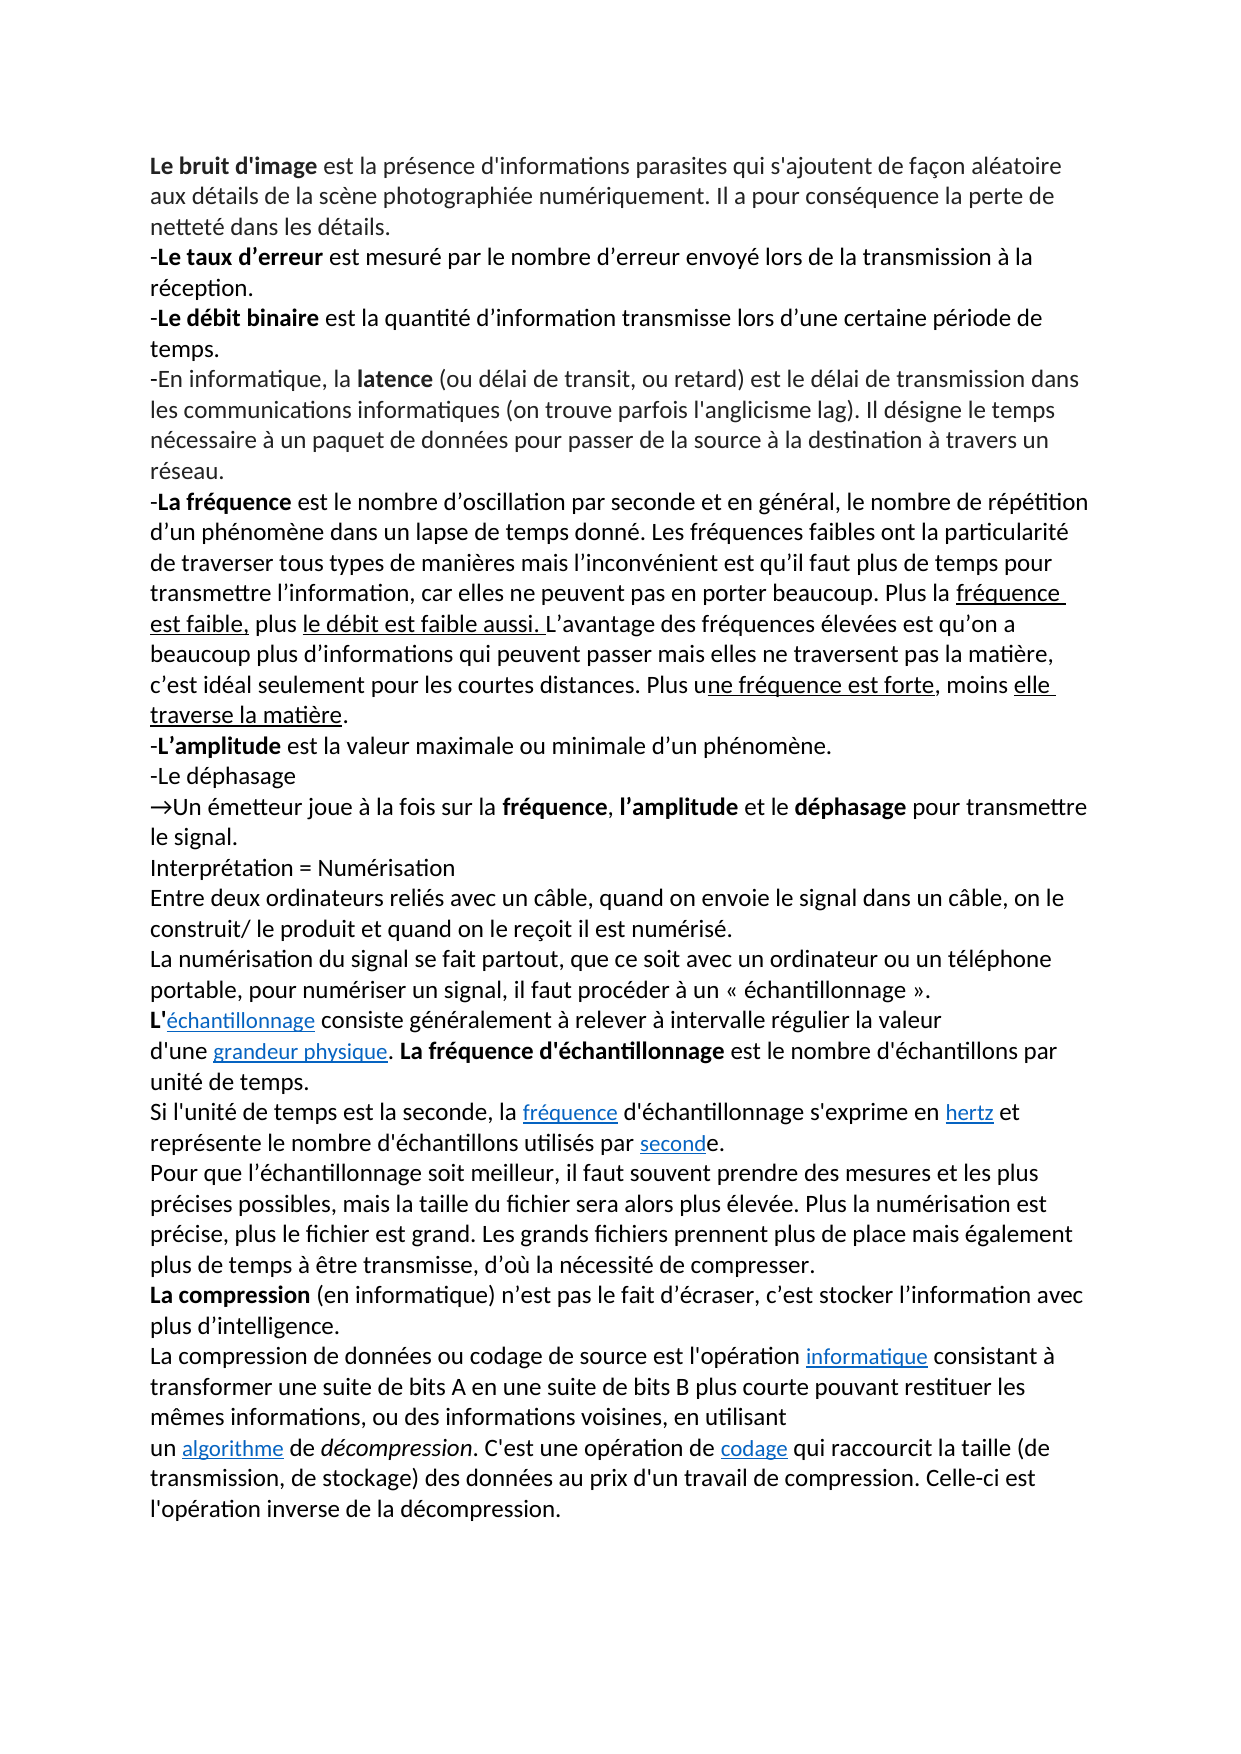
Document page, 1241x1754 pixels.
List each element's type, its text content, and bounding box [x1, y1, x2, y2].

text -Le taux d’erreur est mesuré par le nombre d’erreur envoyé lors de la transmission à la réception. [150, 242, 1090, 303]
text Le bruit d'image est la présence d'informations parasites qui s'ajoutent de façon aléatoire aux détails de la scène photographiée numériquement. Il a pour conséquence la perte de netteté dans les détails. [150, 150, 1090, 242]
text L'échantillonnage consiste généralement à relever à intervalle régulier la valeur d'une grandeur physique. La fréquence d'échantillonnage est le nombre d'échantillons par unité de temps. [150, 1004, 1090, 1096]
text →Un émetteur joue à la fois sur la fréquence, l’amplitude et le déphasage pour transmettre le signal. [150, 791, 1090, 852]
text Si l'unité de temps est la seconde, la fréquence d'échantillonnage s'exprime en hertz et représente le nombre d'échantillons utilisés par seconde. [150, 1096, 1090, 1157]
text -Le débit binaire est la quantité d’information transmisse lors d’une certaine période de temps. [150, 303, 1090, 364]
text -En informatique, la latence (ou délai de transit, ou retard) est le délai de transmission dans les communications informatiques (on trouve parfois l'anglicisme lag). Il désigne le temps nécessaire à un paquet de données pour passer de la source à la destination à travers un réseau. [150, 364, 1090, 486]
text Entre deux ordinateurs reliés avec un câble, quand on envoie le signal dans un câble, on le construit/ le produit et quand on le reçoit il est numérisé. [150, 882, 1090, 943]
text La compression (en informatique) n’est pas le fait d’écraser, c’est stocker l’information avec plus d’intelligence. [150, 1279, 1090, 1340]
text -L’amplitude est la valeur maximale ou minimale d’un phénomène. [150, 730, 1090, 760]
text La compression de données ou codage de source est l'opération informatique consistant à transformer une suite de bits A en une suite de bits B plus courte pouvant restituer les mêmes informations, ou des informations voisines, en utilisant un algorithme de décompression. C'est une opération de codage qui raccourcit la taille (de transmission, de stockage) des données au prix d'un travail de compression. Celle-ci est l'opération inverse de la décompression. [150, 1340, 1090, 1523]
text Pour que l’échantillonnage soit meilleur, il faut souvent prendre des mesures et les plus précises possibles, mais la taille du fichier sera alors plus élevée. Plus la numérisation est précise, plus le fichier est grand. Les grands fichiers prennent plus de place mais également plus de temps à être transmisse, d’où la nécessité de compresser. [150, 1157, 1090, 1279]
text Interprétation = Numérisation [150, 852, 1090, 882]
text La numérisation du signal se fait partout, que ce soit avec un ordinateur ou un téléphone portable, pour numériser un signal, il faut procéder à un « échantillonnage ». [150, 943, 1090, 1004]
text -Le déphasage [150, 760, 1090, 791]
text -La fréquence est le nombre d’oscillation par seconde et en général, le nombre de répétition d’un phénomène dans un lapse de temps donné. Les fréquences faibles ont la particularité de traverser tous types de manières mais l’inconvénient est qu’il faut plus de temps pour transmettre l’information, car elles ne peuvent pas en porter beaucoup. Plus la fréquence est faible, plus le débit est faible aussi. L’avantage des fréquences élevées est qu’on a beaucoup plus d’informations qui peuvent passer mais elles ne traversent pas la matière, c’est idéal seulement pour les courtes distances. Plus une fréquence est forte, moins elle traverse la matière. [150, 486, 1090, 730]
